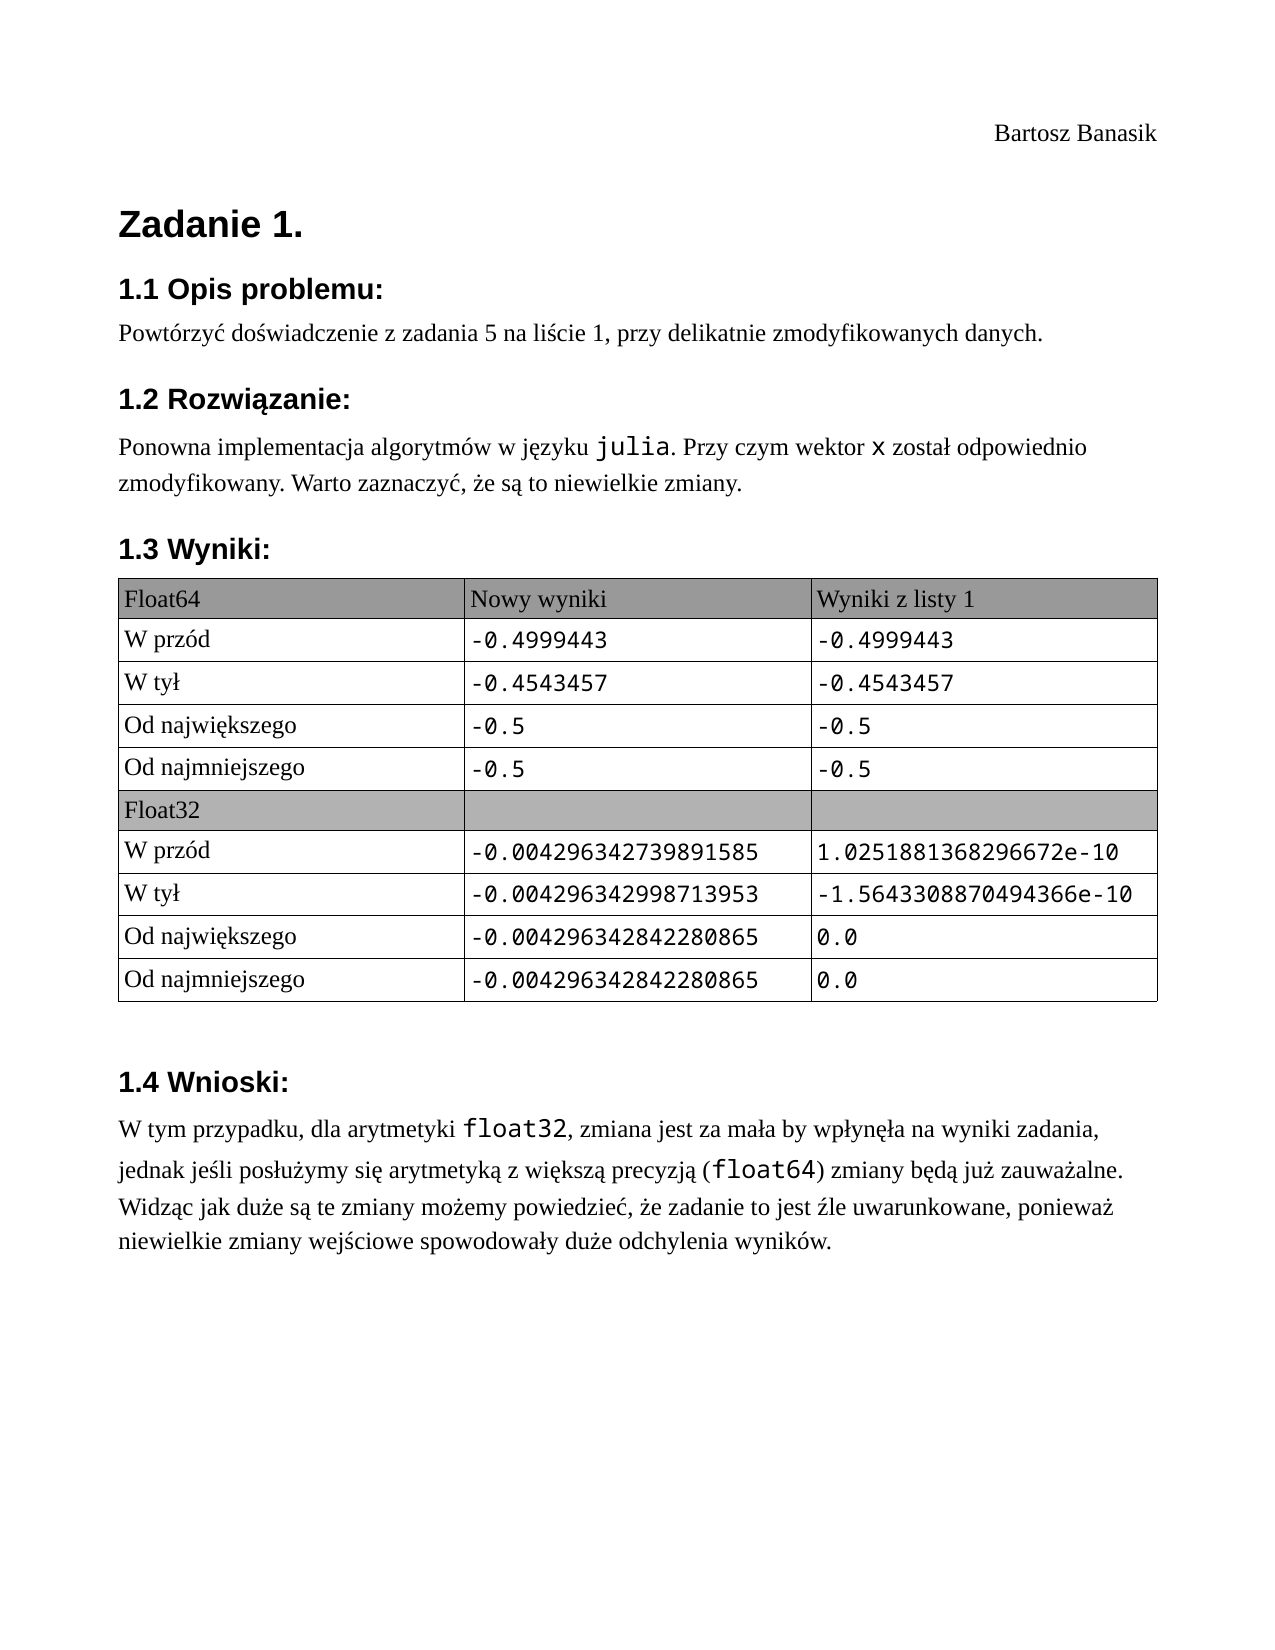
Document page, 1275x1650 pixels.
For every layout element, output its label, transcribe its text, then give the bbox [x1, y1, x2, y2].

table_cell W przód [119, 619, 464, 661]
table_cell W tył [119, 662, 464, 704]
table_cell -0.4999443 [812, 619, 1157, 661]
table_cell 1.0251881368296672e-10 [812, 831, 1157, 873]
subtitle 1.3 Wyniki: [118, 532, 1157, 565]
subtitle 1.2 Rozwiązanie: [118, 382, 1157, 416]
table_header Wyniki z listy 1 [812, 579, 1157, 618]
table_cell -0.5 [465, 705, 811, 747]
table_cell Od największego [119, 916, 464, 958]
subtitle 1.4 Wnioski: [118, 1065, 1157, 1098]
table_cell W przód [119, 831, 464, 873]
table_cell -0.5 [465, 748, 811, 789]
table_cell Od największego [119, 705, 464, 747]
table_cell -0.4543457 [465, 662, 811, 704]
table_cell -0.4999443 [465, 619, 811, 661]
table_cell -0.004296342739891585 [465, 831, 811, 873]
table_cell Od najmniejszego [119, 959, 464, 1001]
text Ponowna implementacja algorytmów w języku julia. Przy czym wektor x został odpowiednio zmodyfikowany. Warto zaznaczyć, że są to niewielkie zmiany. [118, 428, 1157, 497]
table_cell -0.4543457 [812, 662, 1157, 704]
table_cell [812, 791, 1157, 830]
table_cell [465, 791, 811, 830]
subtitle 1.1 Opis problemu: [118, 272, 1157, 306]
table_cell 0.0 [812, 916, 1157, 958]
table_cell Float32 [119, 791, 464, 830]
table_cell -0.004296342842280865 [465, 916, 811, 958]
table_cell -0.004296342998713953 [465, 874, 811, 915]
table_cell -0.5 [812, 705, 1157, 747]
table_cell -0.004296342842280865 [465, 959, 811, 1001]
table_cell -1.5643308870494366e-10 [812, 874, 1157, 915]
text Powtórzyć doświadczenie z zadania 5 na liście 1, przy delikatnie zmodyfikowanych danych. [118, 318, 1157, 347]
table_cell W tył [119, 874, 464, 915]
table_cell -0.5 [812, 748, 1157, 789]
subtitle Zadanie 1. [118, 201, 1157, 245]
table_header Float64 [119, 579, 464, 618]
text W tym przypadku, dla arytmetyki float32, zmiana jest za mała by wpłynęła na wyniki zadania, jednak jeśli posłużymy się arytmetyką z większą precyzją (float64) zmiany będą już zauważalne. Widząc jak duże są te zmiany możemy powiedzieć, że zadanie to jest źle uwarunkowane, ponieważ niewielkie zmiany wejściowe spowodowały duże odchylenia wyników. [118, 1111, 1157, 1255]
table_cell 0.0 [812, 959, 1157, 1001]
table_header Nowy wyniki [465, 579, 811, 618]
table_cell Od najmniejszego [119, 748, 464, 789]
